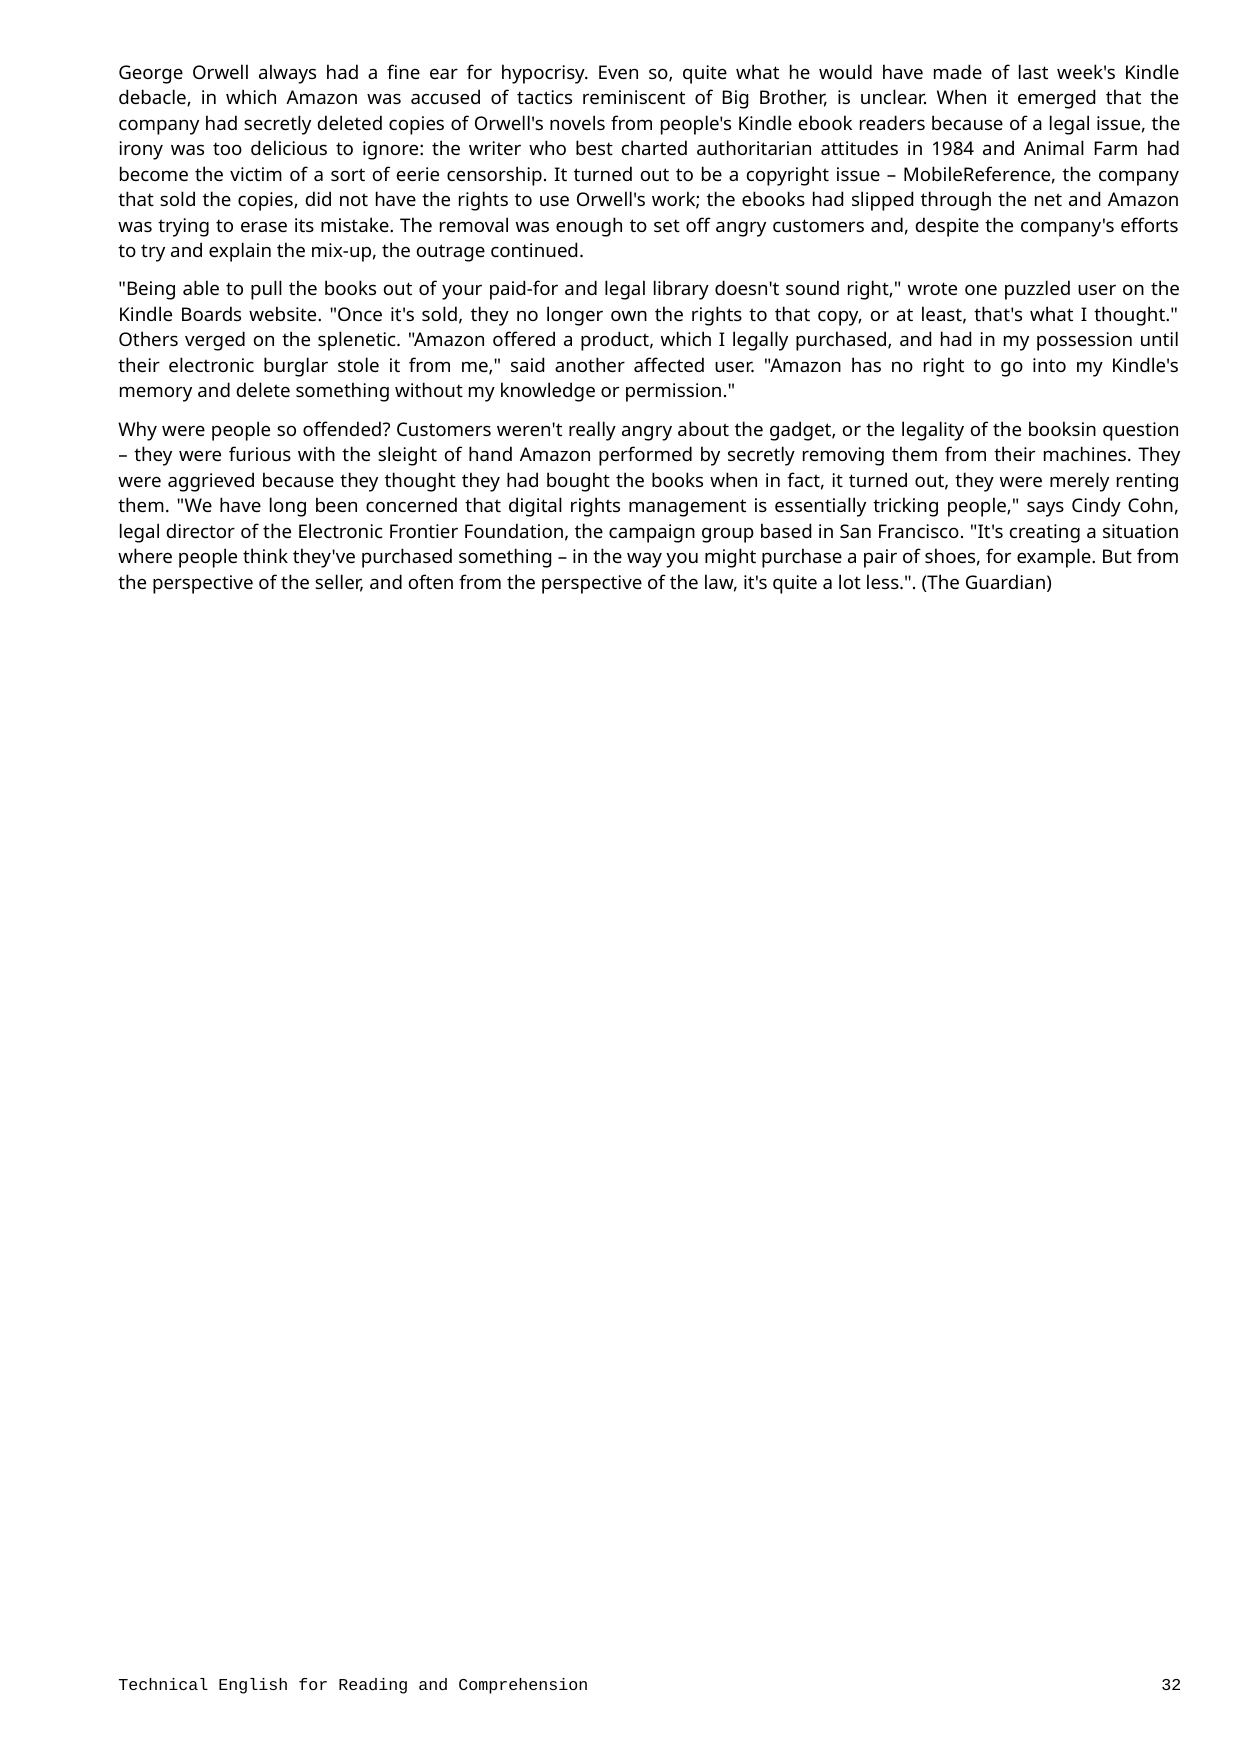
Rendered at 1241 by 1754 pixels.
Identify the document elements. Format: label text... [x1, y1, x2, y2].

text George Orwell always had a fine ear for hypocrisy. Even so, quite what he would have made of last week's Kindle debacle, in which Amazon was accused of tactics reminiscent of Big Brother, is unclear. When it emerged that the company had secretly deleted copies of Orwell's novels from people's Kindle ebook readers because of a legal issue, the irony was too delicious to ignore: the writer who best charted authoritarian attitudes in 1984 and Animal Farm had become the victim of a sort of eerie censorship. It turned out to be a copyright issue – MobileReference, the company that sold the copies, did not have the rights to use Orwell's work; the ebooks had slipped through the net and Amazon was trying to erase its mistake. The removal was enough to set off angry customers and, despite the company's efforts to try and explain the mix-up, the outrage continued. [118, 59, 1181, 263]
text Why were people so offended? Customers weren't really angry about the gadget, or the legality of the booksin question – they were furious with the sleight of hand Amazon performed by secretly removing them from their machines. They were aggrieved because they thought they had bought the books when in fact, it turned out, they were merely renting them. "We have long been concerned that digital rights management is essentially tricking people," says Cindy Cohn, legal director of the Electronic Frontier Foundation, the campaign group based in San Francisco. "It's creating a situation where people think they've purchased something – in the way you might purchase a pair of shoes, for example. But from the perspective of the seller, and often from the perspective of the law, it's quite a lot less.". (The Guardian) [118, 416, 1181, 594]
text "Being able to pull the books out of your paid-for and legal library doesn't sound right," wrote one puzzled user on the Kindle Boards website. "Once it's sold, they no longer own the rights to that copy, or at least, that's what I thought." Others verged on the splenetic. "Amazon offered a product, which I legally purchased, and had in my possession until their electronic burglar stole it from me," said another affected user. "Amazon has no right to go into my Kindle's memory and delete something without my knowledge or permission." [118, 276, 1181, 403]
